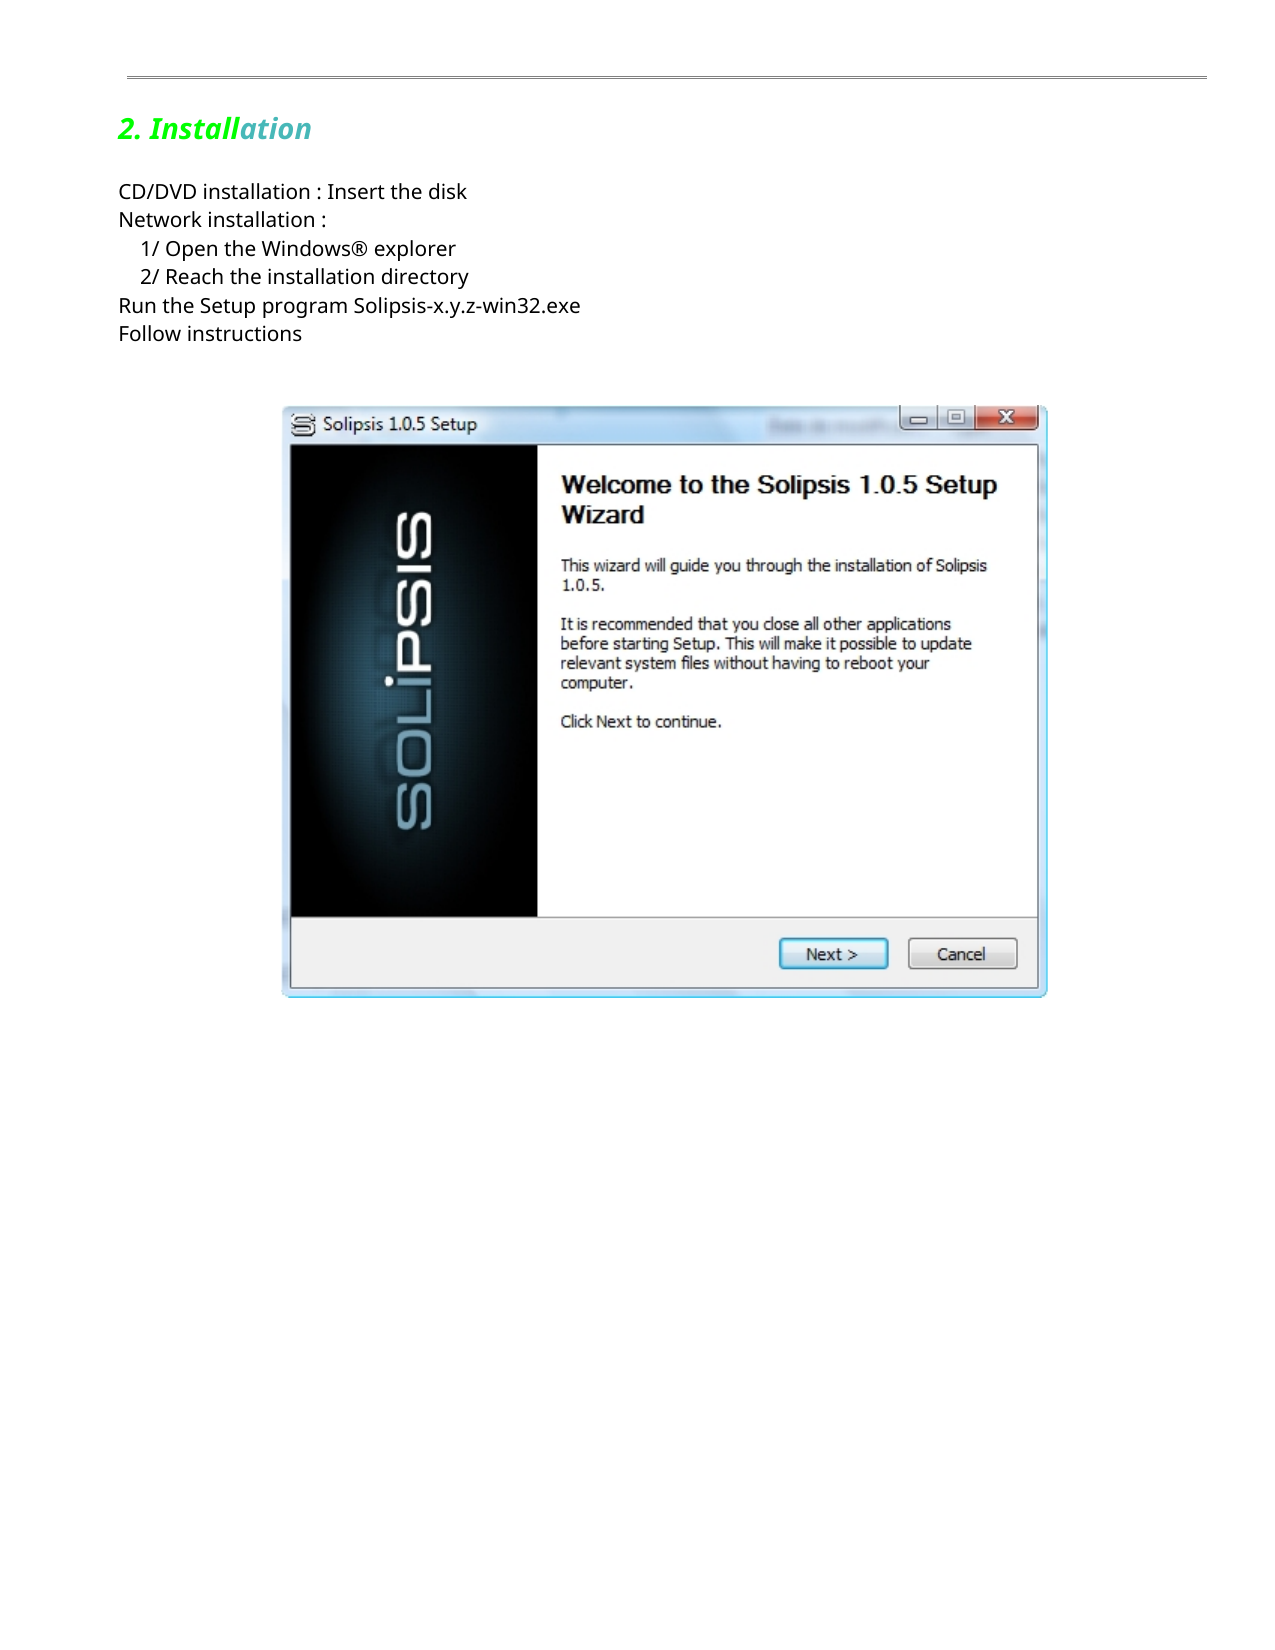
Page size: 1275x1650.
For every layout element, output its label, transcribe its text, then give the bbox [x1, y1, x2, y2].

text CD/DVD installation : Insert the disk Network installation : 1/ Open the Windows® explorer 2/ Reach the installation directory Run the Setup program Solipsis-x.y.z-win32.exe Follow instructions [118, 177, 1216, 348]
text 2. Installation [118, 108, 1216, 148]
picture [281, 405, 1048, 998]
